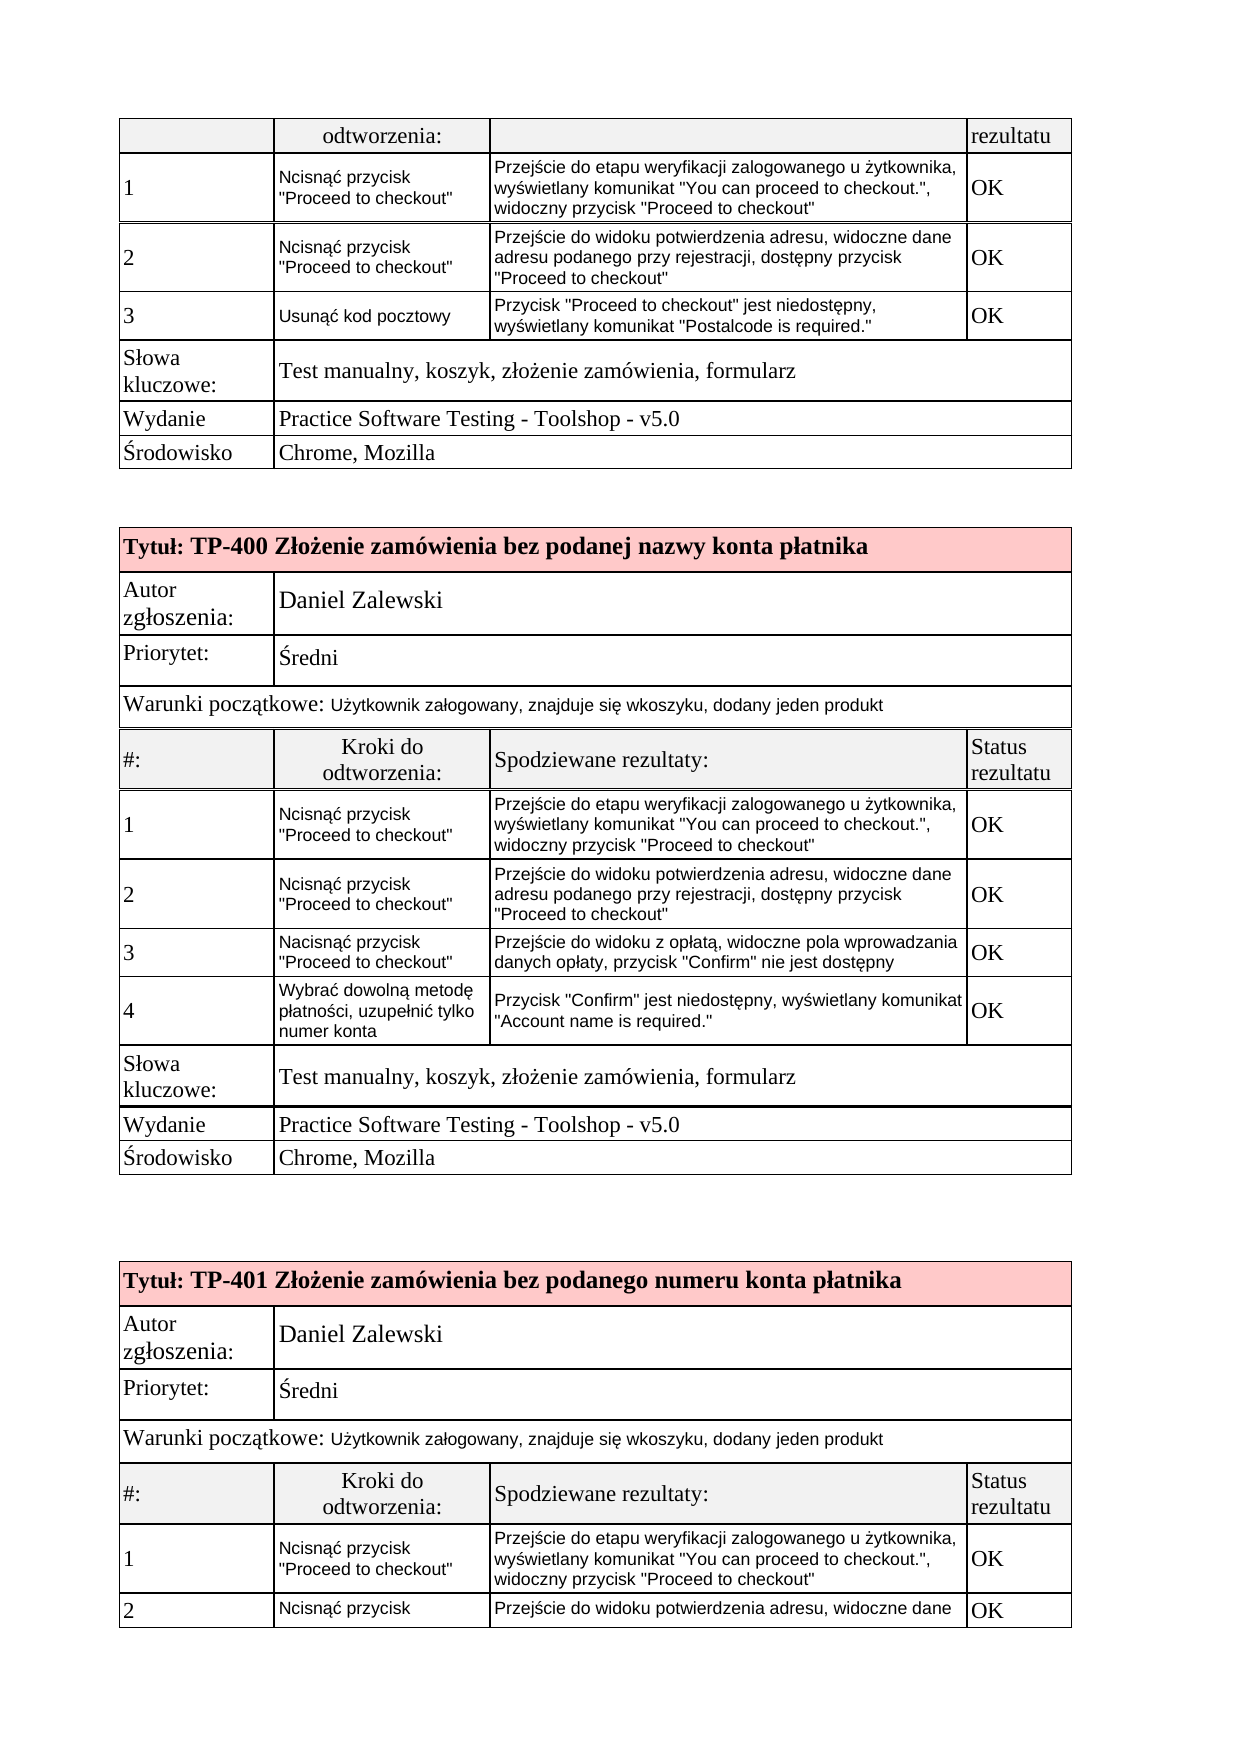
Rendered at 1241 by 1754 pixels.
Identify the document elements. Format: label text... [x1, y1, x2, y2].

table_cell Status rezultatu [968, 730, 1071, 788]
table_cell Priorytet: [120, 1370, 273, 1419]
table_cell Ncisnąć przycisk "Proceed to checkout" [275, 860, 489, 928]
table_cell Practice Software Testing - Toolshop - v5.0 [275, 1108, 1071, 1140]
table_cell Test manualny, koszyk, złożenie zamówienia, formularz [275, 341, 1071, 400]
table_cell OK [968, 154, 1071, 221]
table_header Tytuł: TP-400 Złożenie zamówienia bez podanej nazwy konta płatnika [120, 528, 1071, 571]
table_cell Przycisk "Proceed to checkout" jest niedostępny, wyświetlany komunikat "Postalcode is required." [491, 292, 966, 339]
table_cell OK [968, 860, 1071, 928]
table_cell Środowisko [120, 436, 273, 468]
table_cell rezultatu [968, 119, 1071, 152]
table_cell 4 [120, 977, 273, 1044]
table_cell Spodziewane rezultaty: [491, 730, 966, 788]
table_cell OK [968, 292, 1071, 339]
table_cell Ncisnąć przycisk "Proceed to checkout" [275, 791, 489, 858]
table_cell Średni [275, 636, 1071, 685]
table_cell [120, 119, 273, 152]
table_cell Przejście do etapu weryfikacji zalogowanego u żytkownika, wyświetlany komunikat "You can proceed to checkout.", widoczny przycisk "Proceed to checkout" [491, 1525, 966, 1592]
table_cell Przycisk "Confirm" jest niedostępny, wyświetlany komunikat "Account name is required." [491, 977, 966, 1044]
table_cell Nacisnąć przycisk "Proceed to checkout" [275, 929, 489, 976]
table_cell Status rezultatu [968, 1464, 1071, 1523]
table_cell Ncisnąć przycisk [275, 1594, 489, 1627]
table_cell 3 [120, 929, 273, 976]
table_cell odtworzenia: [275, 119, 489, 152]
table_cell Słowa kluczowe: [120, 341, 273, 400]
table_cell Ncisnąć przycisk "Proceed to checkout" [275, 1525, 489, 1592]
table_cell #: [120, 1464, 273, 1523]
table_cell Przejście do widoku potwierdzenia adresu, widoczne dane adresu podanego przy rejestracji, dostępny przycisk "Proceed to checkout" [491, 860, 966, 928]
table_cell 1 [120, 791, 273, 858]
table_cell Przejście do widoku z opłatą, widoczne pola wprowadzania danych opłaty, przycisk "Confirm" nie jest dostępny [491, 929, 966, 976]
table_cell Wydanie [120, 1108, 273, 1140]
table_cell Warunki początkowe: Użytkownik załogowany, znajduje się wkoszyku, dodany jeden produkt [120, 687, 1071, 727]
table_cell Kroki do odtworzenia: [275, 1464, 489, 1523]
table_cell Autor zgłoszenia: [120, 573, 273, 634]
table_cell Autor zgłoszenia: [120, 1307, 273, 1368]
table_cell OK [968, 791, 1071, 858]
table_cell #: [120, 730, 273, 788]
table_cell OK [968, 1525, 1071, 1592]
table_cell Warunki początkowe: Użytkownik załogowany, znajduje się wkoszyku, dodany jeden produkt [120, 1421, 1071, 1462]
table_cell Spodziewane rezultaty: [491, 1464, 966, 1523]
table_cell Środowisko [120, 1141, 273, 1174]
table_cell OK [968, 224, 1071, 291]
table_cell 2 [120, 224, 273, 291]
table_cell Słowa kluczowe: [120, 1046, 273, 1105]
table_cell 2 [120, 1594, 273, 1627]
table_cell Usunąć kod pocztowy [275, 292, 489, 339]
table_cell 1 [120, 1525, 273, 1592]
table_cell Ncisnąć przycisk "Proceed to checkout" [275, 154, 489, 221]
table_cell Chrome, Mozilla [275, 1141, 1071, 1174]
table_cell Kroki do odtworzenia: [275, 730, 489, 788]
table_cell 1 [120, 154, 273, 221]
table_cell Przejście do widoku potwierdzenia adresu, widoczne dane adresu podanego przy rejestracji, dostępny przycisk "Proceed to checkout" [491, 224, 966, 291]
table_cell Ncisnąć przycisk "Proceed to checkout" [275, 224, 489, 291]
table_cell Przejście do etapu weryfikacji zalogowanego u żytkownika, wyświetlany komunikat "You can proceed to checkout.", widoczny przycisk "Proceed to checkout" [491, 791, 966, 858]
table_cell 2 [120, 860, 273, 928]
table_cell Średni [275, 1370, 1071, 1419]
table_cell OK [968, 1594, 1071, 1627]
table_cell Przejście do etapu weryfikacji zalogowanego u żytkownika, wyświetlany komunikat "You can proceed to checkout.", widoczny przycisk "Proceed to checkout" [491, 154, 966, 221]
table_cell OK [968, 977, 1071, 1044]
table_cell Chrome, Mozilla [275, 436, 1071, 468]
table_cell Test manualny, koszyk, złożenie zamówienia, formularz [275, 1046, 1071, 1105]
table_cell 3 [120, 292, 273, 339]
table_cell Przejście do widoku potwierdzenia adresu, widoczne dane [491, 1594, 966, 1627]
table_cell Wybrać dowolną metodę płatności, uzupełnić tylko numer konta [275, 977, 489, 1044]
table_cell Priorytet: [120, 636, 273, 685]
table_header Tytuł: TP-401 Złożenie zamówienia bez podanego numeru konta płatnika [120, 1262, 1071, 1305]
table_cell Practice Software Testing - Toolshop - v5.0 [275, 402, 1071, 435]
table_cell Daniel Zalewski [275, 1307, 1071, 1368]
table_cell Daniel Zalewski [275, 573, 1071, 634]
table_cell [491, 119, 966, 152]
table_cell OK [968, 929, 1071, 976]
table_cell Wydanie [120, 402, 273, 435]
